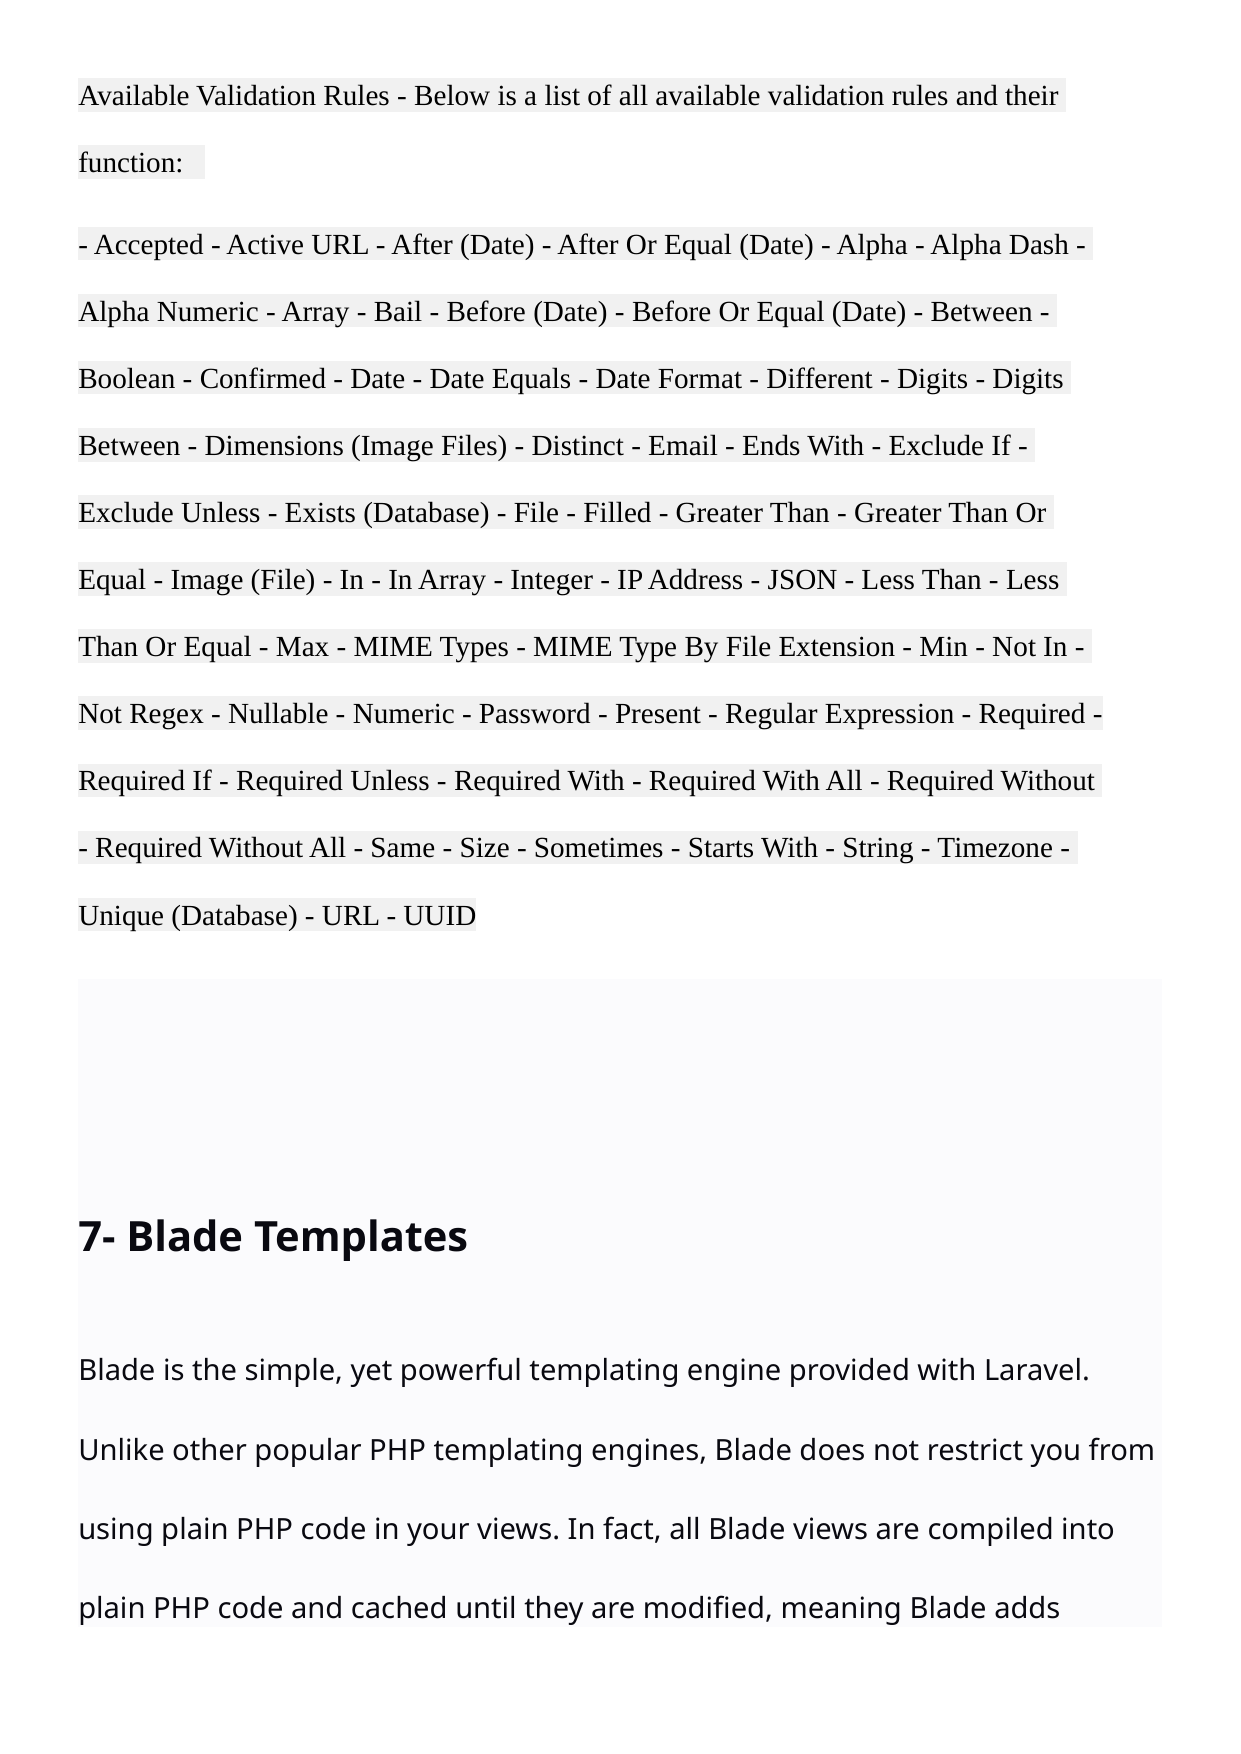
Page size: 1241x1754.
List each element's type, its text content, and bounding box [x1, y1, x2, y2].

text 7- Blade Templates [78, 979, 1162, 1263]
text Blade is the simple, yet powerful templating engine provided with Laravel. Unlike other popular PHP templating engines, Blade does not restrict you from using plain PHP code in your views. In fact, all Blade views are compiled into plain PHP code and cached until they are modified, meaning Blade adds [78, 1349, 1162, 1627]
text - Accepted - Active URL - After (Date) - After Or Equal (Date) - Alpha - Alpha Dash - Alpha Numeric - Array - Bail - Before (Date) - Before Or Equal (Date) - Between - Boolean - Confirmed - Date - Date Equals - Date Format - Different - Digits - Digits Between - Dimensions (Image Files) - Distinct - Email - Ends With - Exclude If - Exclude Unless - Exists (Database) - File - Filled - Greater Than - Greater Than Or Equal - Image (File) - In - In Array - Integer - IP Address - JSON - Less Than - Less Than Or Equal - Max - MIME Types - MIME Type By File Extension - Min - Not In - Not Regex - Nullable - Numeric - Password - Present - Regular Expression - Required - Required If - Required Unless - Required With - Required With All - Required Without - Required Without All - Same - Size - Sometimes - Starts With - String - Timezone - Unique (Database) - URL - UUID [78, 227, 1103, 931]
text Available Validation Rules - Below is a list of all available validation rules and their function: [78, 78, 1103, 179]
